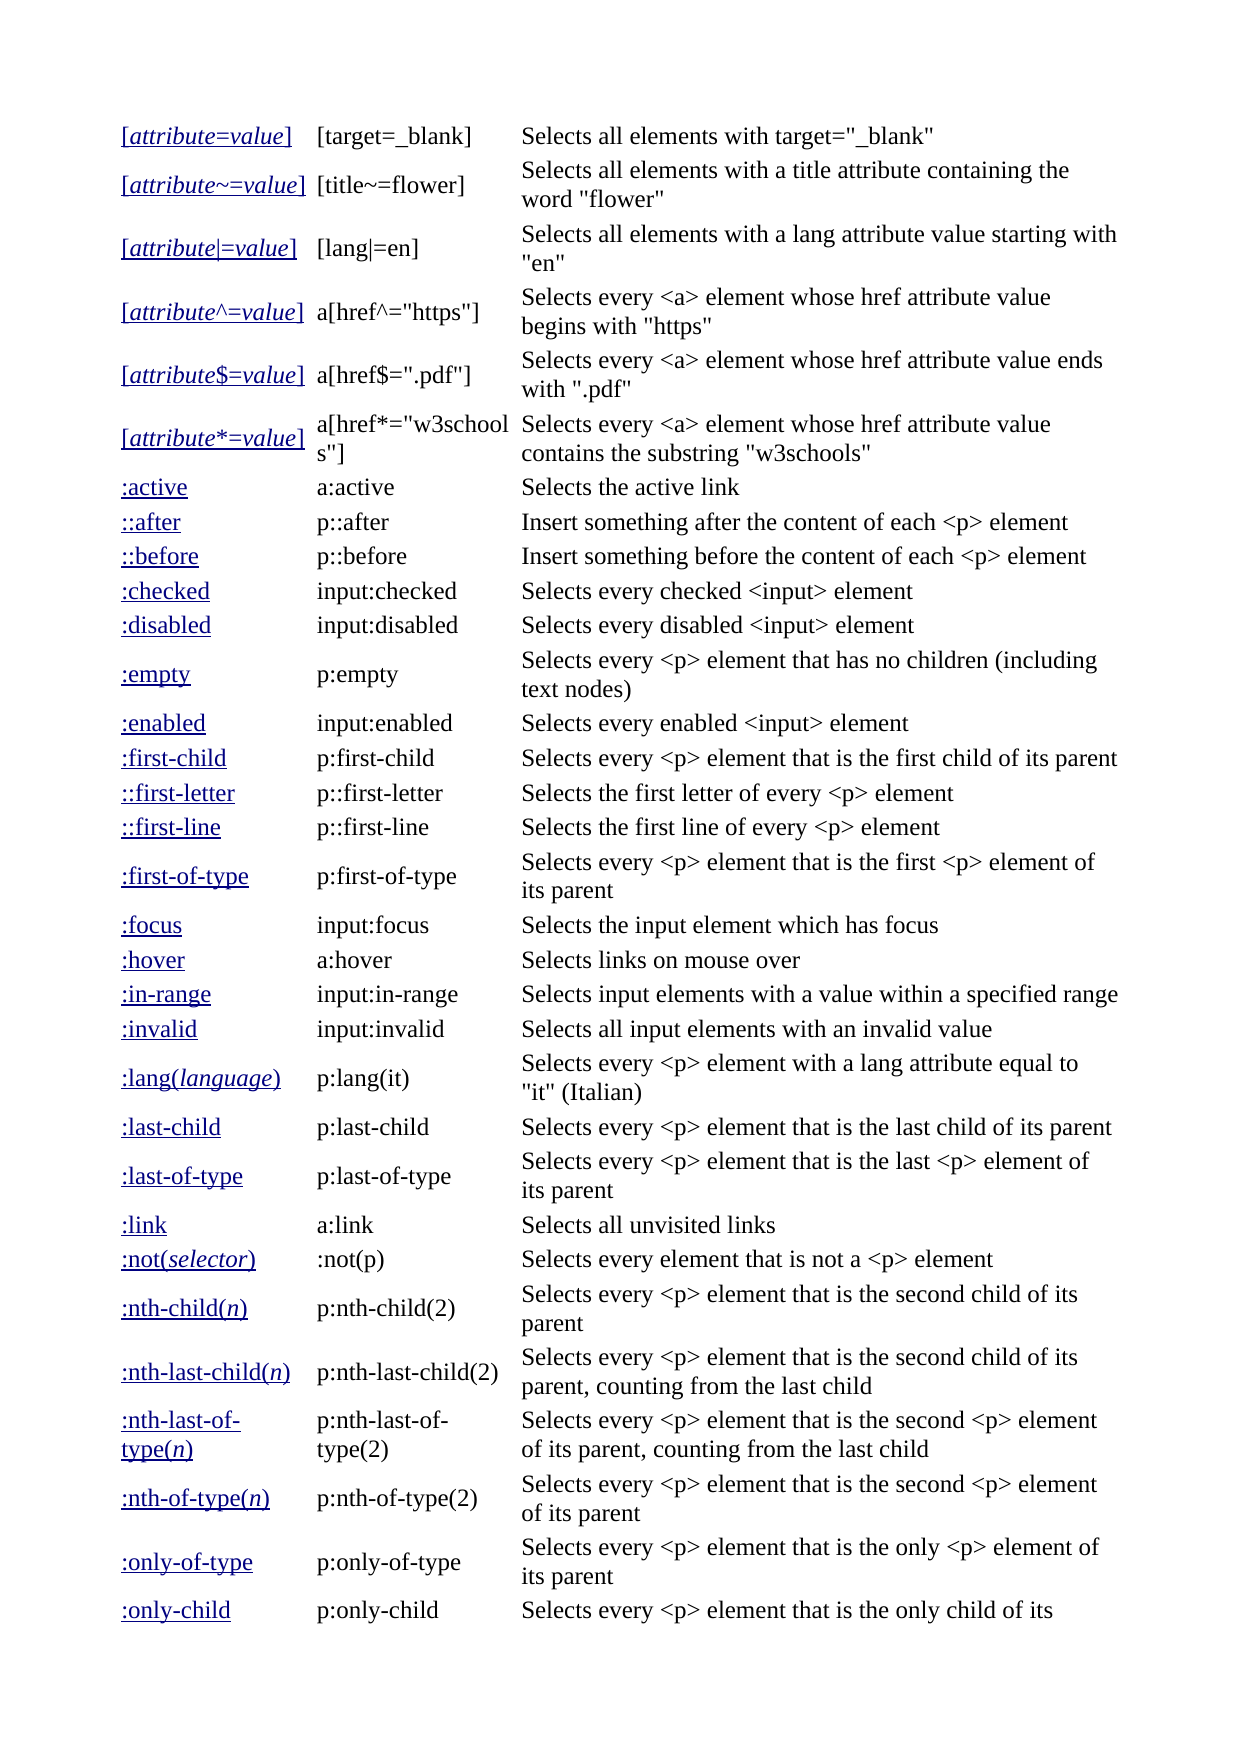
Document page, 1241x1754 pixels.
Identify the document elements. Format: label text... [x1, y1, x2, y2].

table_cell p:lang(it) [314, 1046, 518, 1109]
table_cell :nth-last-of-type(n) [118, 1403, 314, 1466]
table_cell a:active [314, 469, 518, 504]
table_cell p:nth-last-child(2) [314, 1339, 518, 1403]
table_cell Selects links on mouse over [518, 942, 1122, 976]
table_cell Selects every <p> element that is the first child of its parent [518, 740, 1122, 775]
table_cell Insert something after the content of each <p> element [518, 504, 1122, 538]
table_cell :active [118, 469, 314, 504]
table_cell :last-of-type [118, 1144, 314, 1207]
table_cell a:link [314, 1207, 518, 1241]
table_cell :first-child [118, 740, 314, 775]
table_cell Selects every <p> element that has no children (including text nodes) [518, 642, 1122, 706]
table_cell Selects every <p> element that is the last child of its parent [518, 1109, 1122, 1143]
table_cell :empty [118, 642, 314, 706]
table_cell Selects every <p> element that is the only <p> element of its parent [518, 1529, 1122, 1593]
table_cell ::after [118, 504, 314, 538]
table_cell [attribute~=value] [118, 153, 314, 216]
table_cell Selects every <p> element that is the second <p> element of its parent, counting from the last child [518, 1403, 1122, 1466]
table_cell p::after [314, 504, 518, 538]
table_cell ::first-line [118, 809, 314, 844]
table_cell input:checked [314, 573, 518, 608]
table_cell :focus [118, 907, 314, 942]
table_cell Selects the active link [518, 469, 1122, 504]
table_cell :first-of-type [118, 844, 314, 907]
table_cell Selects every <a> element whose href attribute value begins with "https" [518, 279, 1122, 343]
table_cell p:last-child [314, 1109, 518, 1143]
table_cell :link [118, 1207, 314, 1241]
table_cell Selects every element that is not a <p> element [518, 1241, 1122, 1276]
table_cell p:first-of-type [314, 844, 518, 907]
table_cell a[href$=".pdf"] [314, 343, 518, 406]
table_cell Selects all unvisited links [518, 1207, 1122, 1241]
table_cell p:nth-child(2) [314, 1276, 518, 1339]
table_cell Selects every <p> element that is the only child of its [518, 1593, 1122, 1627]
table_cell p:last-of-type [314, 1144, 518, 1207]
table_cell :in-range [118, 976, 314, 1011]
table_cell p:only-child [314, 1593, 518, 1627]
table_cell p:empty [314, 642, 518, 706]
table_cell :only-child [118, 1593, 314, 1627]
table_cell p::before [314, 539, 518, 573]
table_cell Selects every <p> element that is the last <p> element of its parent [518, 1144, 1122, 1207]
table_cell Selects every <p> element with a lang attribute equal to "it" (Italian) [518, 1046, 1122, 1109]
table_cell :nth-child(n) [118, 1276, 314, 1339]
table_cell Selects all elements with a lang attribute value starting with "en" [518, 216, 1122, 279]
table_cell Selects every <p> element that is the first <p> element of its parent [518, 844, 1122, 907]
table_cell Selects every <a> element whose href attribute value contains the substring "w3schools" [518, 406, 1122, 469]
table_cell [attribute$=value] [118, 343, 314, 406]
table_cell input:in-range [314, 976, 518, 1011]
table_cell Selects all elements with a title attribute containing the word "flower" [518, 153, 1122, 216]
table_cell Selects all elements with target="_blank" [518, 118, 1122, 153]
table_cell :not(selector) [118, 1241, 314, 1276]
table_cell :disabled [118, 608, 314, 642]
table_cell :hover [118, 942, 314, 976]
table_cell a[href*="w3schools"] [314, 406, 518, 469]
table_cell Selects every <p> element that is the second child of its parent [518, 1276, 1122, 1339]
table_cell [attribute|=value] [118, 216, 314, 279]
table_cell p:first-child [314, 740, 518, 775]
table_cell Selects every <a> element whose href attribute value ends with ".pdf" [518, 343, 1122, 406]
table_cell Selects every <p> element that is the second <p> element of its parent [518, 1466, 1122, 1529]
table_cell :invalid [118, 1011, 314, 1046]
table_cell p:only-of-type [314, 1529, 518, 1593]
table_cell Selects input elements with a value within a specified range [518, 976, 1122, 1011]
table_cell Selects every enabled <input> element [518, 706, 1122, 740]
table_cell a[href^="https"] [314, 279, 518, 343]
table_cell input:enabled [314, 706, 518, 740]
table_cell Selects all input elements with an invalid value [518, 1011, 1122, 1046]
table_cell Selects every disabled <input> element [518, 608, 1122, 642]
table_cell p:nth-last-of-type(2) [314, 1403, 518, 1466]
table_cell p::first-letter [314, 775, 518, 809]
table_cell :lang(language) [118, 1046, 314, 1109]
table_cell [attribute=value] [118, 118, 314, 153]
table_cell Selects every checked <input> element [518, 573, 1122, 608]
table_cell ::first-letter [118, 775, 314, 809]
table_cell input:invalid [314, 1011, 518, 1046]
table_cell Selects the first line of every <p> element [518, 809, 1122, 844]
table_cell :nth-last-child(n) [118, 1339, 314, 1403]
table_cell p:nth-of-type(2) [314, 1466, 518, 1529]
table_cell :nth-of-type(n) [118, 1466, 314, 1529]
table_cell Selects the first letter of every <p> element [518, 775, 1122, 809]
table_cell [title~=flower] [314, 153, 518, 216]
table_cell ::before [118, 539, 314, 573]
table_cell Selects the input element which has focus [518, 907, 1122, 942]
table_cell input:focus [314, 907, 518, 942]
table_cell [target=_blank] [314, 118, 518, 153]
table_cell :not(p) [314, 1241, 518, 1276]
table_cell Selects every <p> element that is the second child of its parent, counting from the last child [518, 1339, 1122, 1403]
table_cell :enabled [118, 706, 314, 740]
table_cell input:disabled [314, 608, 518, 642]
table_cell [lang|=en] [314, 216, 518, 279]
table_cell [attribute*=value] [118, 406, 314, 469]
table_cell Insert something before the content of each <p> element [518, 539, 1122, 573]
table_cell :only-of-type [118, 1529, 314, 1593]
table_cell p::first-line [314, 809, 518, 844]
table_cell :checked [118, 573, 314, 608]
table_cell :last-child [118, 1109, 314, 1143]
table_cell [attribute^=value] [118, 279, 314, 343]
table_cell a:hover [314, 942, 518, 976]
